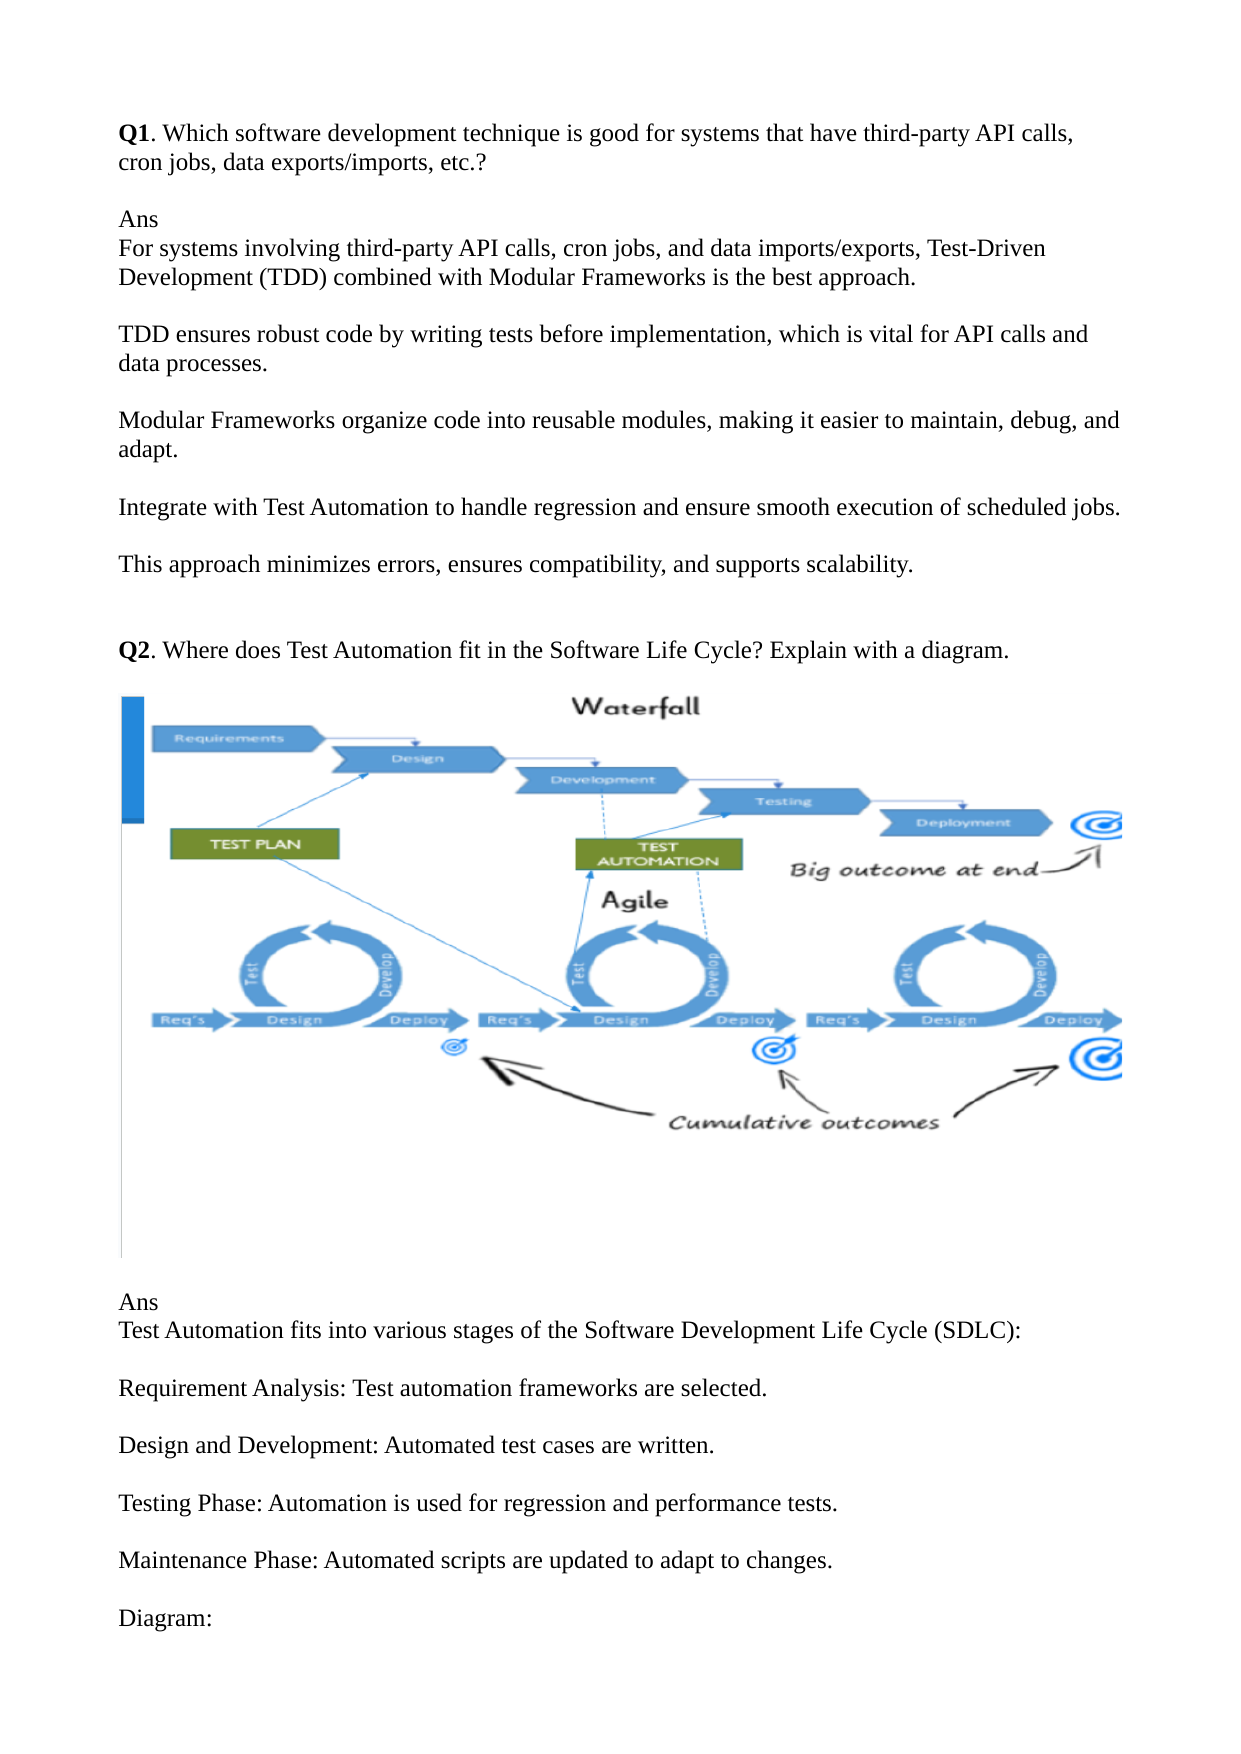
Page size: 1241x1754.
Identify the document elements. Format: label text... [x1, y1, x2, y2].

picture [118, 693, 1123, 1258]
text Q1. Which software development technique is good for systems that have third-party API calls, cron jobs, data exports/imports, etc.? [118, 118, 1122, 204]
text Ans Test Automation fits into various stages of the Software Development Life Cycle (SDLC): Requirement Analysis: Test automation frameworks are selected. Design and Development: Automated test cases are written. Testing Phase: Automation is used for regression and performance tests. Maintenance Phase: Automated scripts are updated to adapt to changes. Diagram: [118, 1287, 1122, 1632]
text Ans For systems involving third-party API calls, cron jobs, and data imports/exports, Test-Driven Development (TDD) combined with Modular Frameworks is the best approach. TDD ensures robust code by writing tests before implementation, which is vital for API calls and data processes. Modular Frameworks organize code into reusable modules, making it easier to maintain, debug, and adapt. Integrate with Test Automation to handle regression and ensure smooth execution of scheduled jobs. This approach minimizes errors, ensures compatibility, and supports scalability. Q2. Where does Test Automation fit in the Software Life Cycle? Explain with a diagram. [118, 204, 1122, 693]
